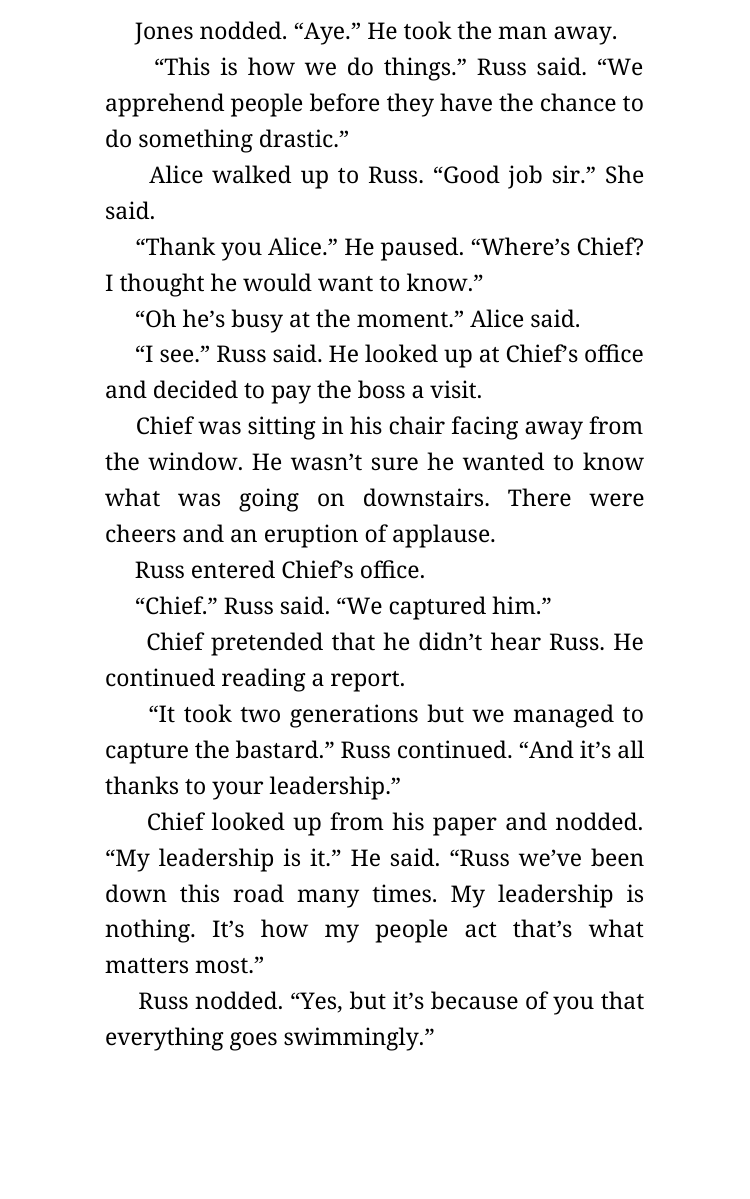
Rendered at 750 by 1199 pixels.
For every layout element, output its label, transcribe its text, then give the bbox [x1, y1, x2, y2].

text Chief pretended that he didn’t hear Russ. He continued reading a report. [105, 626, 645, 693]
text Jones nodded. “Aye.” He took the man away. [105, 15, 645, 46]
text Chief looked up from his paper and nodded. “My leadership is it.” He said. “Russ we’ve been down this road many times. My leadership is nothing. It’s how my people act that’s what matters most.” [105, 806, 645, 981]
text “Oh he’s busy at the moment.” Alice said. [105, 302, 645, 334]
text Russ entered Chief’s office. [105, 554, 645, 585]
text “Chief.” Russ said. “We captured him.” [105, 590, 645, 621]
text Chief was sitting in his chair facing away from the window. He wasn’t sure he wanted to know what was going on downstairs. There were cheers and an eruption of applause. [105, 410, 645, 549]
text “This is how we do things.” Russ said. “We apprehend people before they have the chance to do something drastic.” [105, 51, 645, 154]
text “It took two generations but we managed to capture the bastard.” Russ continued. “And it’s all thanks to your leadership.” [105, 698, 645, 801]
text “Thank you Alice.” He paused. “Where’s Chief? I thought he would want to know.” [105, 231, 645, 298]
text Russ nodded. “Yes, but it’s because of you that everything goes swimmingly.” [105, 985, 645, 1052]
text “I see.” Russ said. He looked up at Chief’s office and decided to pay the boss a visit. [105, 338, 645, 406]
text Alice walked up to Russ. “Good job sir.” She said. [105, 159, 645, 226]
